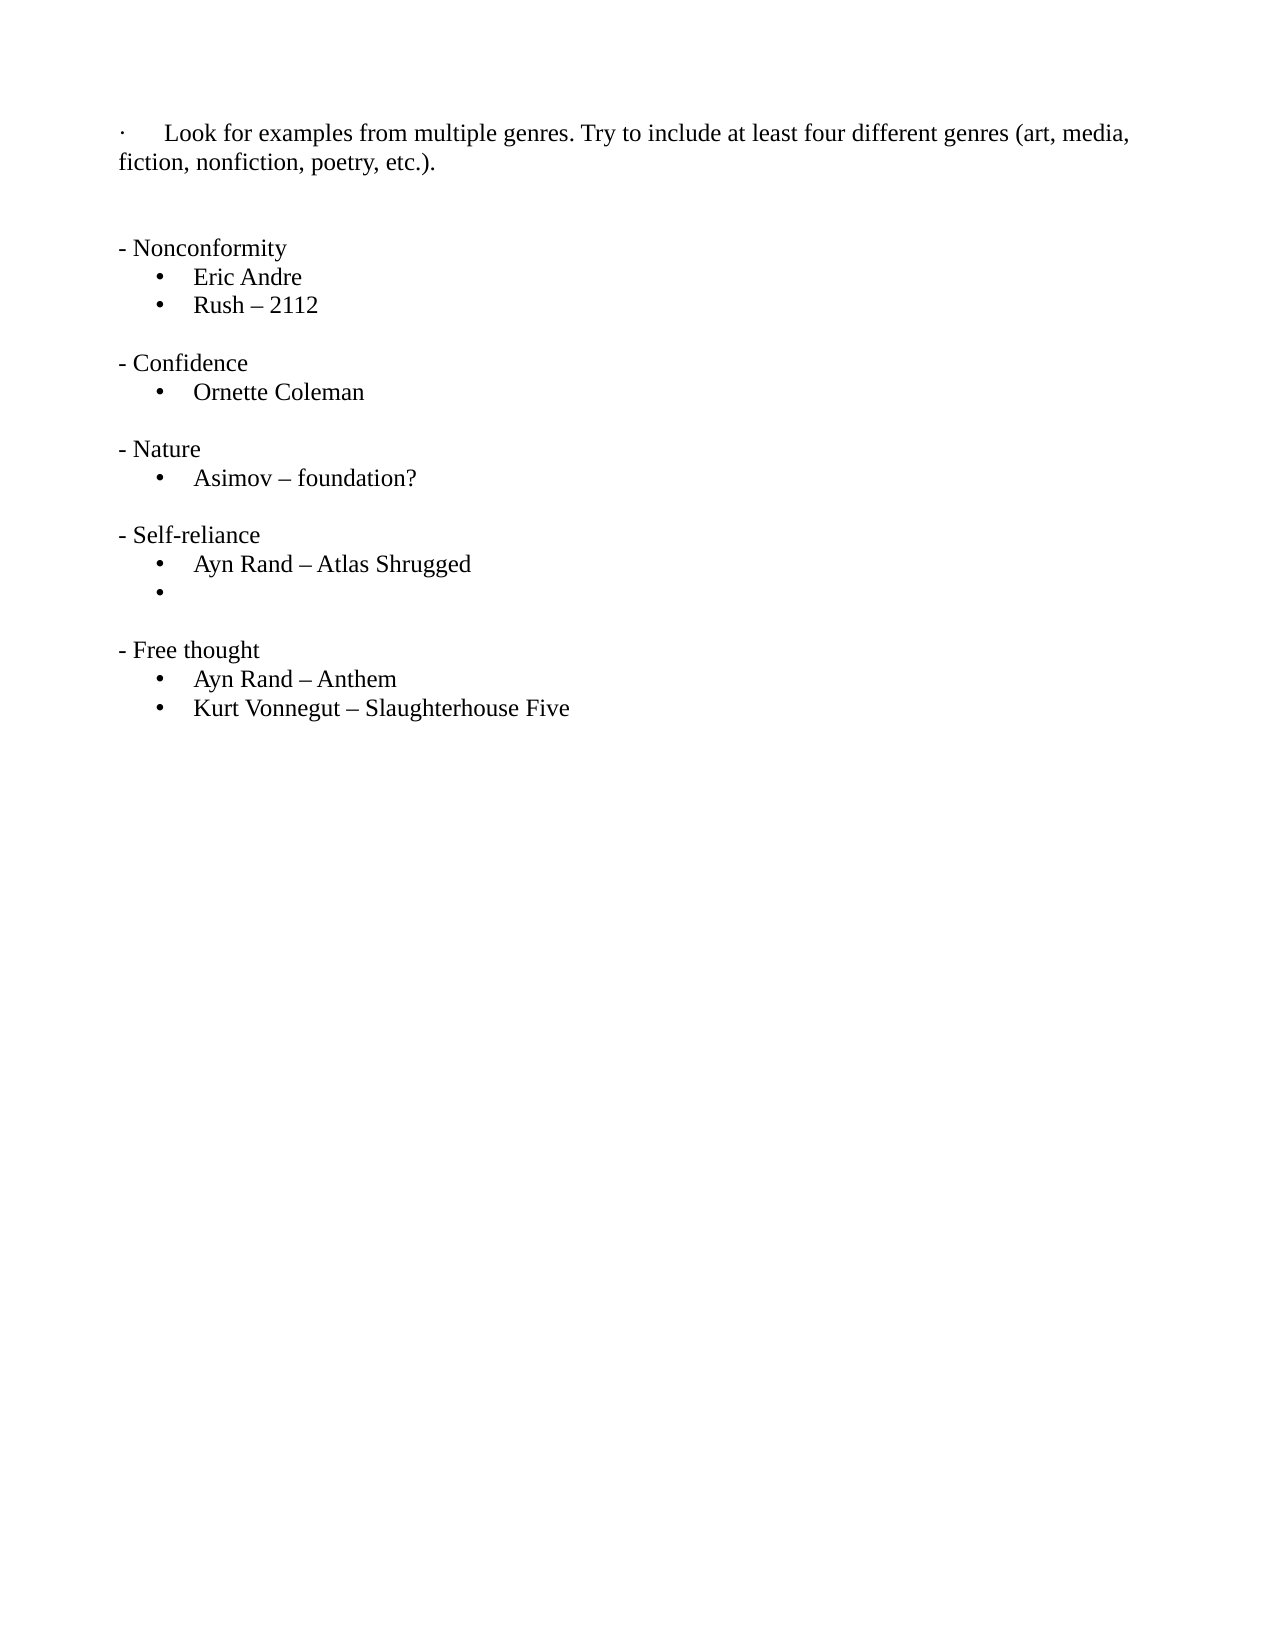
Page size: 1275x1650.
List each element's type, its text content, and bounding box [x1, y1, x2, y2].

list Eric Andre [156, 262, 1157, 291]
list Ayn Rand – Atlas Shrugged [156, 549, 1157, 578]
list Kurt Vonnegut – Slaughterhouse Five [156, 693, 1157, 722]
text - Nature [118, 434, 1157, 463]
text - Nonconformity [118, 233, 1157, 262]
text - Self-reliance [118, 521, 1157, 549]
text · Look for examples from multiple genres. Try to include at least four different genres (art, media, fiction, nonfiction, poetry, etc.). [118, 118, 1157, 176]
text - Confidence [118, 348, 1157, 377]
list Asimov – foundation? [156, 463, 1157, 492]
list Ayn Rand – Anthem [156, 664, 1157, 693]
list Ornette Coleman [156, 377, 1157, 406]
text - Free thought [118, 636, 1157, 664]
list Rush – 2112 [156, 291, 1157, 319]
